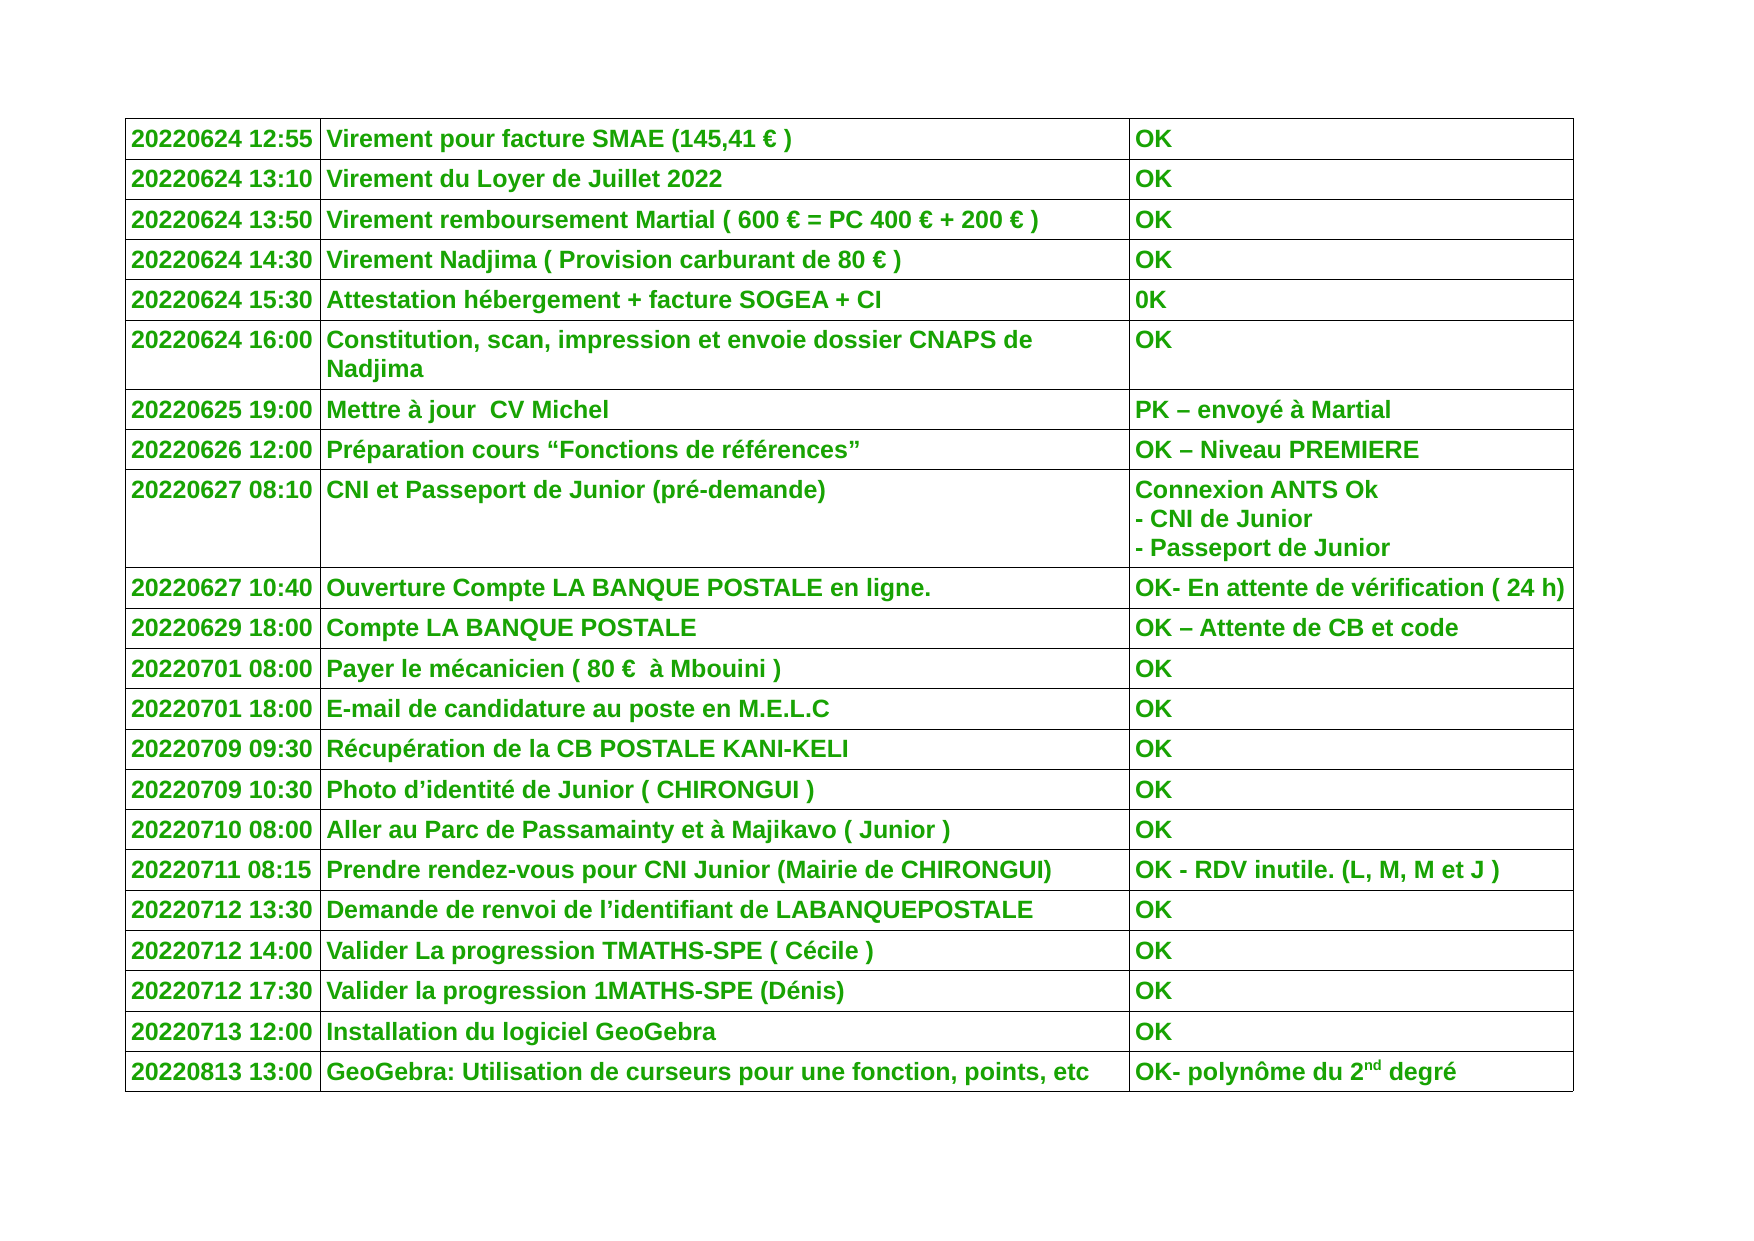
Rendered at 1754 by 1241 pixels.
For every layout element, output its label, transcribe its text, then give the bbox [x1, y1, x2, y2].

table_cell Valider la progression 1MATHS-SPE (Dénis) [321, 971, 1129, 1011]
table_cell OK [1130, 649, 1573, 688]
table_cell OK [1130, 160, 1573, 199]
table_cell Virement du Loyer de Juillet 2022 [321, 160, 1129, 199]
table_cell Constitution, scan, impression et envoie dossier CNAPS de Nadjima [321, 321, 1129, 389]
table_cell 20220712 14:00 [126, 931, 320, 970]
table_cell 20220710 08:00 [126, 810, 320, 849]
table_cell 20220629 18:00 [126, 609, 320, 648]
table_cell 20220701 08:00 [126, 649, 320, 688]
table_cell Prendre rendez-vous pour CNI Junior (Mairie de CHIRONGUI) [321, 850, 1129, 890]
table_cell OK – Niveau PREMIERE [1130, 430, 1573, 469]
table_cell OK- En attente de vérification ( 24 h) [1130, 568, 1573, 607]
table_cell OK [1130, 770, 1573, 809]
table_cell 20220626 12:00 [126, 430, 320, 469]
table_cell 20220624 15:30 [126, 280, 320, 320]
table_cell 20220712 17:30 [126, 971, 320, 1011]
table_cell Récupération de la CB POSTALE KANI-KELI [321, 730, 1129, 769]
table_cell OK [1130, 321, 1573, 389]
table_cell 20220711 08:15 [126, 850, 320, 890]
table_cell 20220624 12:55 [126, 119, 320, 158]
table_cell Installation du logiciel GeoGebra [321, 1012, 1129, 1051]
table_cell 20220709 09:30 [126, 730, 320, 769]
table_cell Ouverture Compte LA BANQUE POSTALE en ligne. [321, 568, 1129, 607]
table_cell OK [1130, 971, 1573, 1011]
table_cell Photo d’identité de Junior ( CHIRONGUI ) [321, 770, 1129, 809]
table_cell Compte LA BANQUE POSTALE [321, 609, 1129, 648]
table_cell 20220701 18:00 [126, 689, 320, 728]
table_cell OK - RDV inutile. (L, M, M et J ) [1130, 850, 1573, 890]
table_cell 20220624 13:50 [126, 200, 320, 239]
table_cell 20220624 16:00 [126, 321, 320, 389]
table_cell OK- polynôme du 2nd degré [1130, 1052, 1573, 1091]
table_cell OK [1130, 730, 1573, 769]
table_cell 20220627 08:10 [126, 470, 320, 567]
table_cell 20220709 10:30 [126, 770, 320, 809]
table_cell 20220712 13:30 [126, 891, 320, 930]
table_cell 20220624 13:10 [126, 160, 320, 199]
table_cell OK [1130, 1012, 1573, 1051]
table_cell Aller au Parc de Passamainty et à Majikavo ( Junior ) [321, 810, 1129, 849]
table_cell OK [1130, 810, 1573, 849]
table_cell 20220624 14:30 [126, 240, 320, 279]
table_cell 20220627 10:40 [126, 568, 320, 607]
table_cell OK [1130, 240, 1573, 279]
table_cell 20220813 13:00 [126, 1052, 320, 1091]
table_cell CNI et Passeport de Junior (pré-demande) [321, 470, 1129, 567]
table_cell E-mail de candidature au poste en M.E.L.C [321, 689, 1129, 728]
table_cell Connexion ANTS Ok - CNI de Junior - Passeport de Junior [1130, 470, 1573, 567]
table_cell 0K [1130, 280, 1573, 320]
table_cell OK [1130, 689, 1573, 728]
table_cell OK [1130, 119, 1573, 158]
table_cell Virement remboursement Martial ( 600 € = PC 400 € + 200 € ) [321, 200, 1129, 239]
table_cell OK – Attente de CB et code [1130, 609, 1573, 648]
table_cell Attestation hébergement + facture SOGEA + CI [321, 280, 1129, 320]
table_cell Virement pour facture SMAE (145,41 € ) [321, 119, 1129, 158]
table_cell PK – envoyé à Martial [1130, 390, 1573, 429]
table_cell Mettre à jour CV Michel [321, 390, 1129, 429]
table_cell Virement Nadjima ( Provision carburant de 80 € ) [321, 240, 1129, 279]
table_cell GeoGebra: Utilisation de curseurs pour une fonction, points, etc [321, 1052, 1129, 1091]
table_cell OK [1130, 931, 1573, 970]
table_cell Valider La progression TMATHS-SPE ( Cécile ) [321, 931, 1129, 970]
table_cell 20220625 19:00 [126, 390, 320, 429]
table_cell Payer le mécanicien ( 80 € à Mbouini ) [321, 649, 1129, 688]
table_cell Préparation cours “Fonctions de références” [321, 430, 1129, 469]
table_cell OK [1130, 891, 1573, 930]
table_cell 20220713 12:00 [126, 1012, 320, 1051]
table_cell OK [1130, 200, 1573, 239]
table_cell Demande de renvoi de l’identifiant de LABANQUEPOSTALE [321, 891, 1129, 930]
